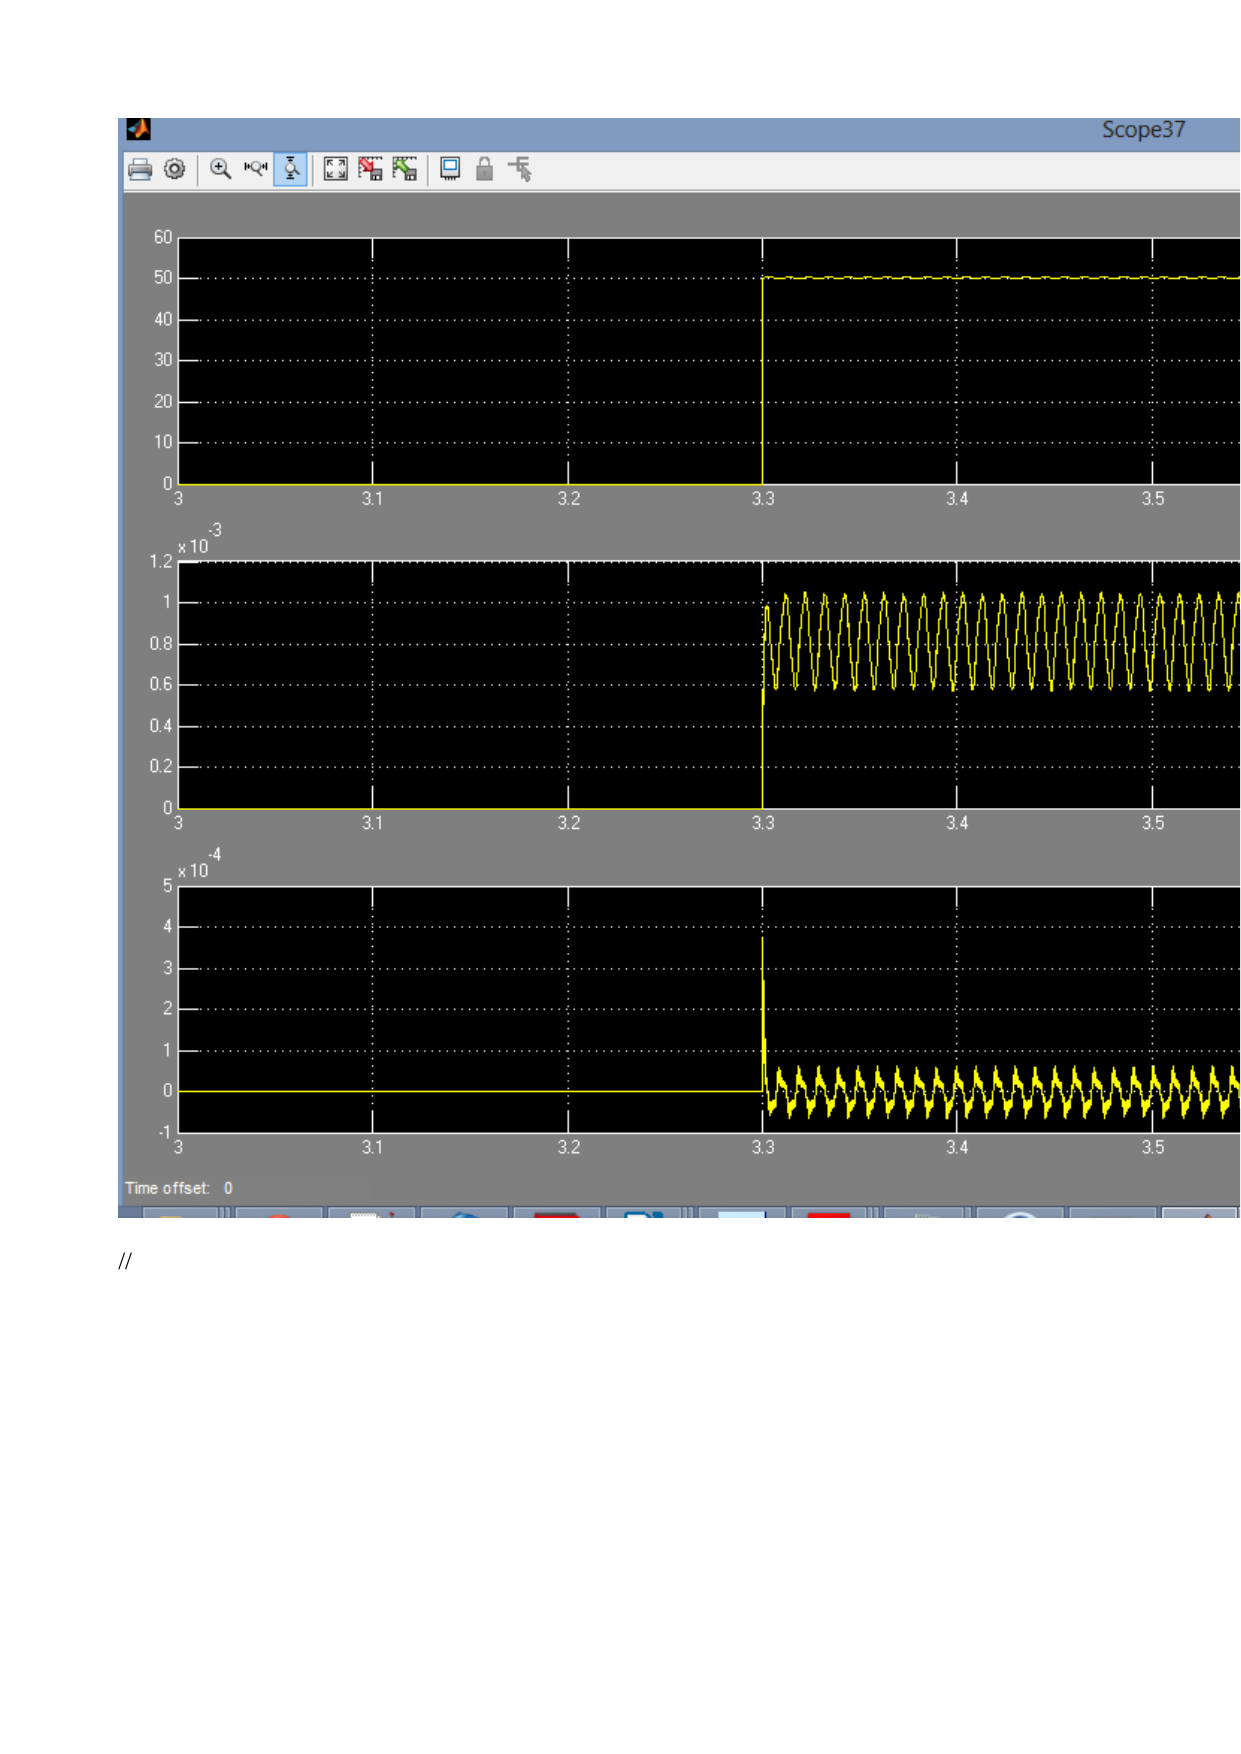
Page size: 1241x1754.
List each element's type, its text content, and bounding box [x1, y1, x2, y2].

picture [118, 118, 1241, 1218]
text // [118, 1246, 1122, 1275]
